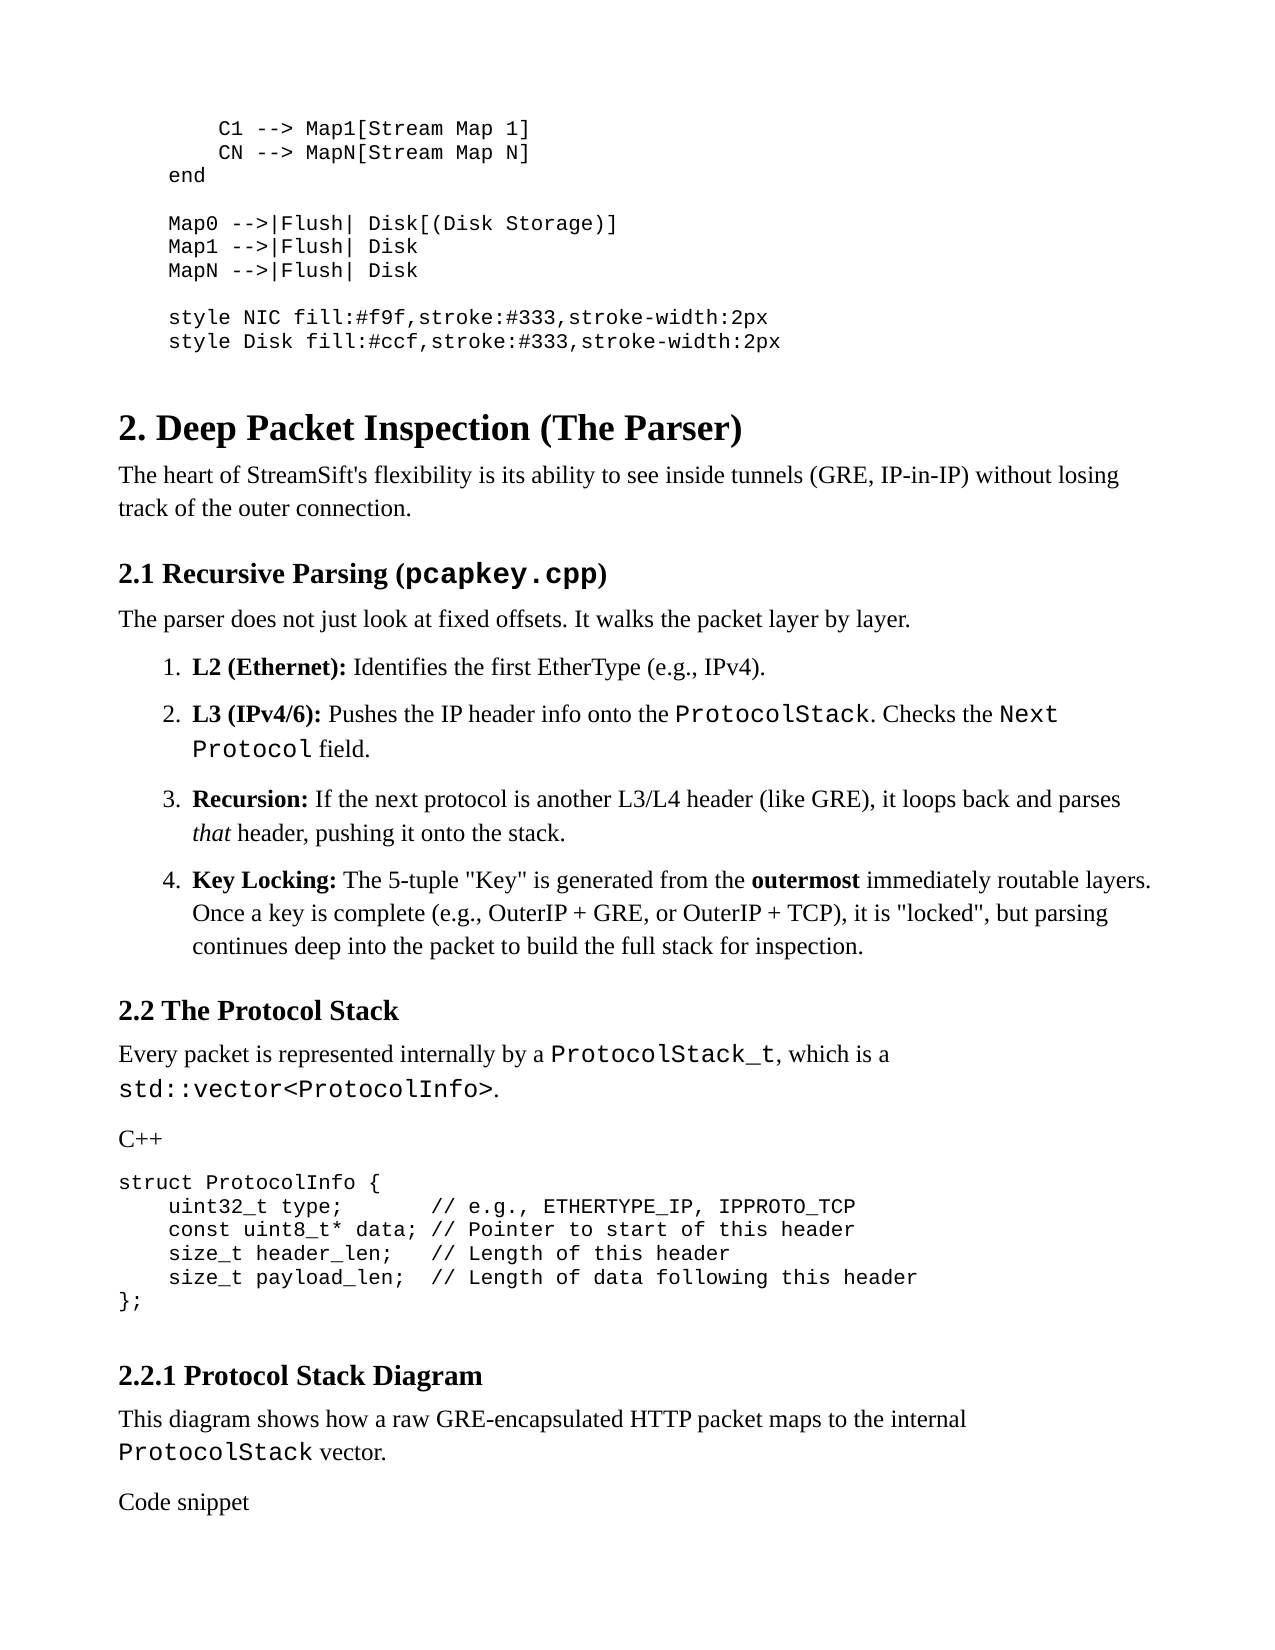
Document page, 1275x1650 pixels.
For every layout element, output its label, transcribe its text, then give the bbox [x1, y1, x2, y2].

text const uint8_t* data; // Pointer to start of this header [118, 1219, 1157, 1243]
text end [118, 165, 1157, 189]
text MapN -->|Flush| Disk [118, 260, 1157, 284]
list L3 (IPv4/6): Pushes the IP header info onto the ProtocolStack. Checks the Next Protocol field. [162, 699, 1157, 765]
text The parser does not just look at fixed offsets. It walks the packet layer by layer. [118, 604, 1157, 633]
text struct ProtocolInfo { [118, 1172, 1157, 1196]
text size_t payload_len; // Length of data following this header [118, 1267, 1157, 1290]
text The heart of StreamSift's flexibility is its ability to see inside tunnels (GRE, IP-in-IP) without losing track of the outer connection. [118, 461, 1157, 522]
text Code snippet [118, 1487, 1157, 1516]
subtitle 2.2.1 Protocol Stack Diagram [118, 1358, 1157, 1392]
list Key Locking: The 5-tuple "Key" is generated from the outermost immediately routable layers. Once a key is complete (e.g., OuterIP + GRE, or OuterIP + TCP), it is "locked", but parsing continues deep into the packet to build the full stack for inspection. [162, 865, 1157, 960]
text Map0 -->|Flush| Disk[(Disk Storage)] [118, 213, 1157, 236]
text Map1 -->|Flush| Disk [118, 236, 1157, 260]
text CN --> MapN[Stream Map N] [118, 142, 1157, 165]
subtitle 2. Deep Packet Inspection (The Parser) [118, 405, 1157, 448]
text size_t header_len; // Length of this header [118, 1243, 1157, 1267]
text style Disk fill:#ccf,stroke:#333,stroke-width:2px [118, 331, 1157, 354]
text This diagram shows how a raw GRE-encapsulated HTTP packet maps to the internal ProtocolStack vector. [118, 1404, 1157, 1468]
list Recursion: If the next protocol is another L3/L4 header (like GRE), it loops back and parses that header, pushing it onto the stack. [162, 784, 1157, 846]
text uint32_t type; // e.g., ETHERTYPE_IP, IPPROTO_TCP [118, 1196, 1157, 1219]
text C1 --> Map1[Stream Map 1] [118, 118, 1157, 142]
subtitle 2.2 The Protocol Stack [118, 993, 1157, 1027]
text style NIC fill:#f9f,stroke:#333,stroke-width:2px [118, 307, 1157, 331]
text }; [118, 1290, 1157, 1314]
subtitle 2.1 Recursive Parsing (pcapkey.cpp) [118, 556, 1157, 592]
list L2 (Ethernet): Identifies the first EtherType (e.g., IPv4). [162, 652, 1157, 681]
text C++ [118, 1124, 1157, 1153]
text Every packet is represented internally by a ProtocolStack_t, which is a std::vector<ProtocolInfo>. [118, 1039, 1157, 1105]
